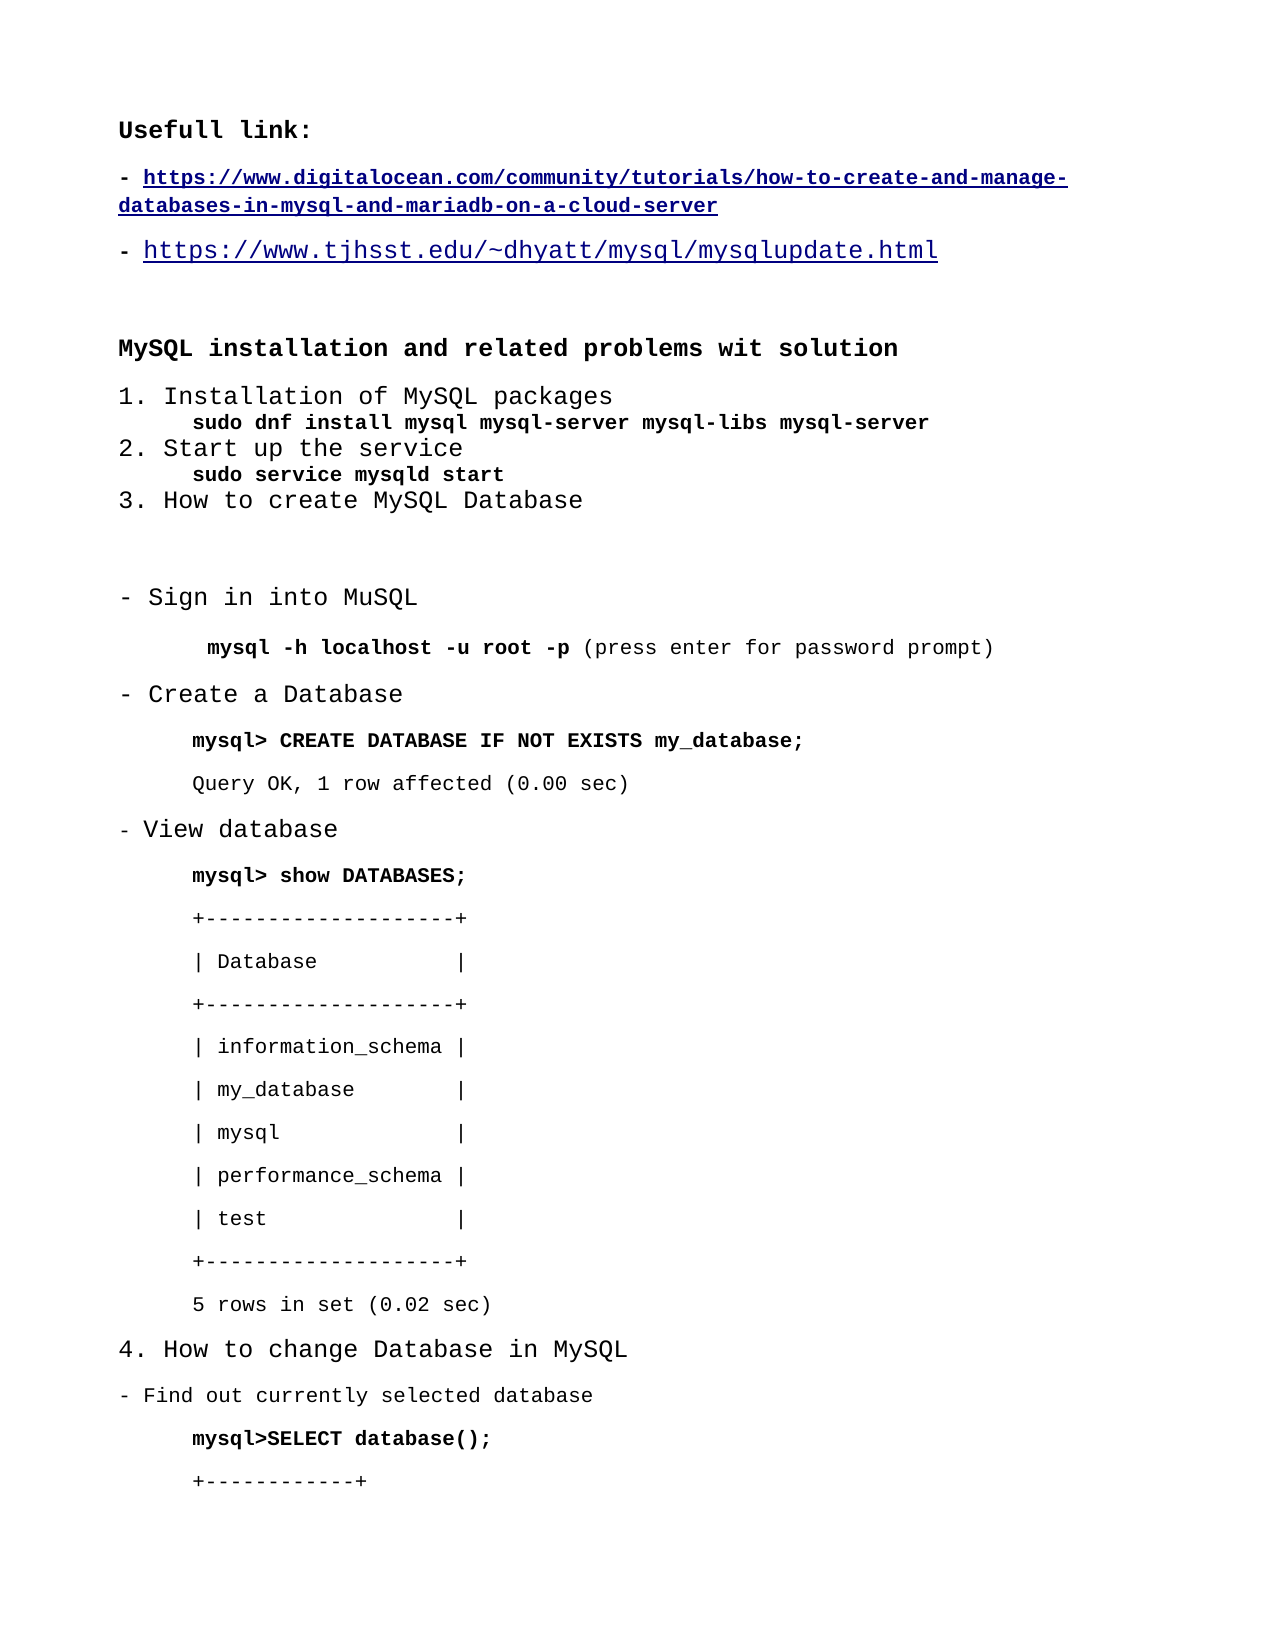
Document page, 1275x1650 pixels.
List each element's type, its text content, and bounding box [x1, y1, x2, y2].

text sudo dnf install mysql mysql-server mysql-libs mysql-server [118, 412, 1157, 436]
text | information_schema | [118, 1036, 1157, 1060]
text 5 rows in set (0.02 sec) [118, 1294, 1157, 1318]
text +--------------------+ [118, 908, 1157, 931]
text - Find out currently selected database [118, 1385, 1157, 1409]
text mysql>SELECT database(); [118, 1428, 1157, 1452]
text | Database | [118, 951, 1157, 974]
text | performance_schema | [118, 1165, 1157, 1189]
text - View database [118, 816, 1157, 844]
text - Sign in into MuSQL [118, 585, 1157, 613]
text - Create a Database [118, 682, 1157, 710]
text Usefull link: [118, 118, 1157, 146]
text 4. How to change Database in MySQL [118, 1337, 1157, 1365]
text - https://www.tjhsst.edu/~dhyatt/mysql/mysqlupdate.html [118, 238, 1157, 266]
text 1. Installation of MySQL packages [118, 384, 1157, 412]
text | test | [118, 1208, 1157, 1232]
text MySQL installation and related problems wit solution [118, 335, 1157, 363]
text mysql -h localhost -u root -p (press enter for password prompt) [118, 633, 1157, 662]
text Query OK, 1 row affected (0.00 sec) [118, 773, 1157, 797]
text 2. Start up the service [118, 436, 1157, 464]
text 3. How to create MySQL Database [118, 488, 1157, 516]
text sudo service mysqld start [118, 464, 1157, 488]
text - https://www.digitalocean.com/community/tutorials/how-to-create-and-manage-databases-in-mysql-and-mariadb-on-a-cloud-server [118, 167, 1157, 219]
text mysql> CREATE DATABASE IF NOT EXISTS my_database; [118, 730, 1157, 754]
text +------------+ [118, 1471, 1157, 1495]
text +--------------------+ [118, 993, 1157, 1017]
text +--------------------+ [118, 1251, 1157, 1275]
text | my_database | [118, 1079, 1157, 1103]
text mysql> show DATABASES; [118, 865, 1157, 888]
text | mysql | [118, 1122, 1157, 1146]
